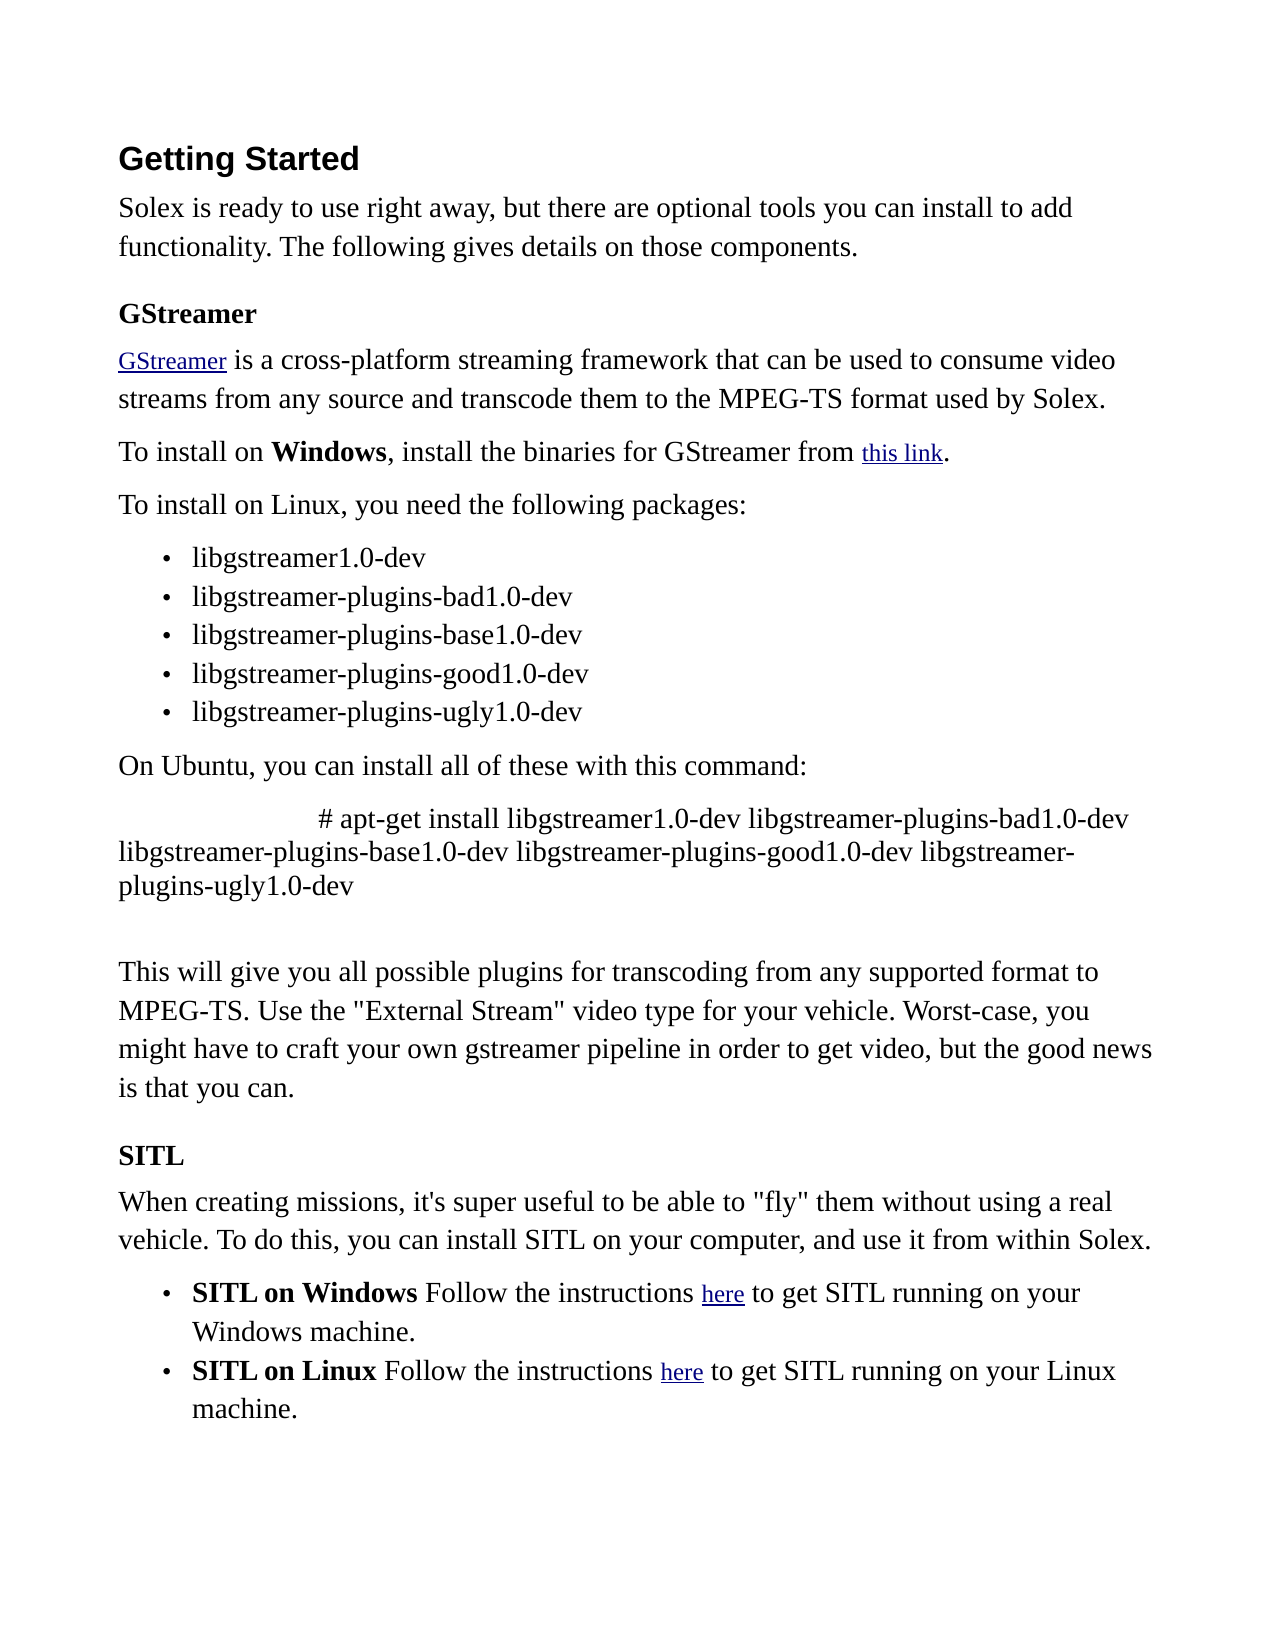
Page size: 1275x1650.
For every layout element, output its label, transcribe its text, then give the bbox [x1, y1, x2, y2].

list libgstreamer-plugins-good1.0-dev [162, 656, 1157, 689]
subtitle SITL [118, 1138, 1157, 1171]
list libgstreamer-plugins-ugly1.0-dev [162, 694, 1157, 728]
text GStreamer is a cross-platform streaming framework that can be used to consume video streams from any source and transcode them to the MPEG-TS format used by Solex. [118, 342, 1157, 414]
text To install on Linux, you need the following packages: [118, 487, 1157, 521]
text On Ubuntu, you can install all of these with this command: [118, 748, 1157, 781]
subtitle Getting Started [118, 139, 1157, 178]
subtitle GStreamer [118, 296, 1157, 330]
text # apt-get install libgstreamer1.0-dev libgstreamer-plugins-bad1.0-dev libgstreamer-plugins-base1.0-dev libgstreamer-plugins-good1.0-dev libgstreamer-plugins-ugly1.0-dev [118, 801, 1157, 901]
list libgstreamer-plugins-base1.0-dev [162, 617, 1157, 651]
list SITL on Windows Follow the instructions here to get SITL running on your Windows machine. [162, 1276, 1157, 1348]
text When creating missions, it's super useful to be able to "fly" them without using a real vehicle. To do this, you can install SITL on your computer, and use it from within Solex. [118, 1184, 1157, 1256]
list SITL on Linux Follow the instructions here to get SITL running on your Linux machine. [162, 1353, 1157, 1425]
list libgstreamer1.0-dev [162, 540, 1157, 574]
text This will give you all possible plugins for transcoding from any supported format to MPEG-TS. Use the "External Stream" video type for your vehicle. Worst-case, you might have to craft your own gstreamer pipeline in order to get video, but the good news is that you can. [118, 954, 1157, 1104]
text Solex is ready to use right away, but there are optional tools you can install to add functionality. The following gives details on those components. [118, 190, 1157, 262]
text To install on Windows, install the binaries for GStreamer from this link. [118, 434, 1157, 468]
list libgstreamer-plugins-bad1.0-dev [162, 579, 1157, 612]
